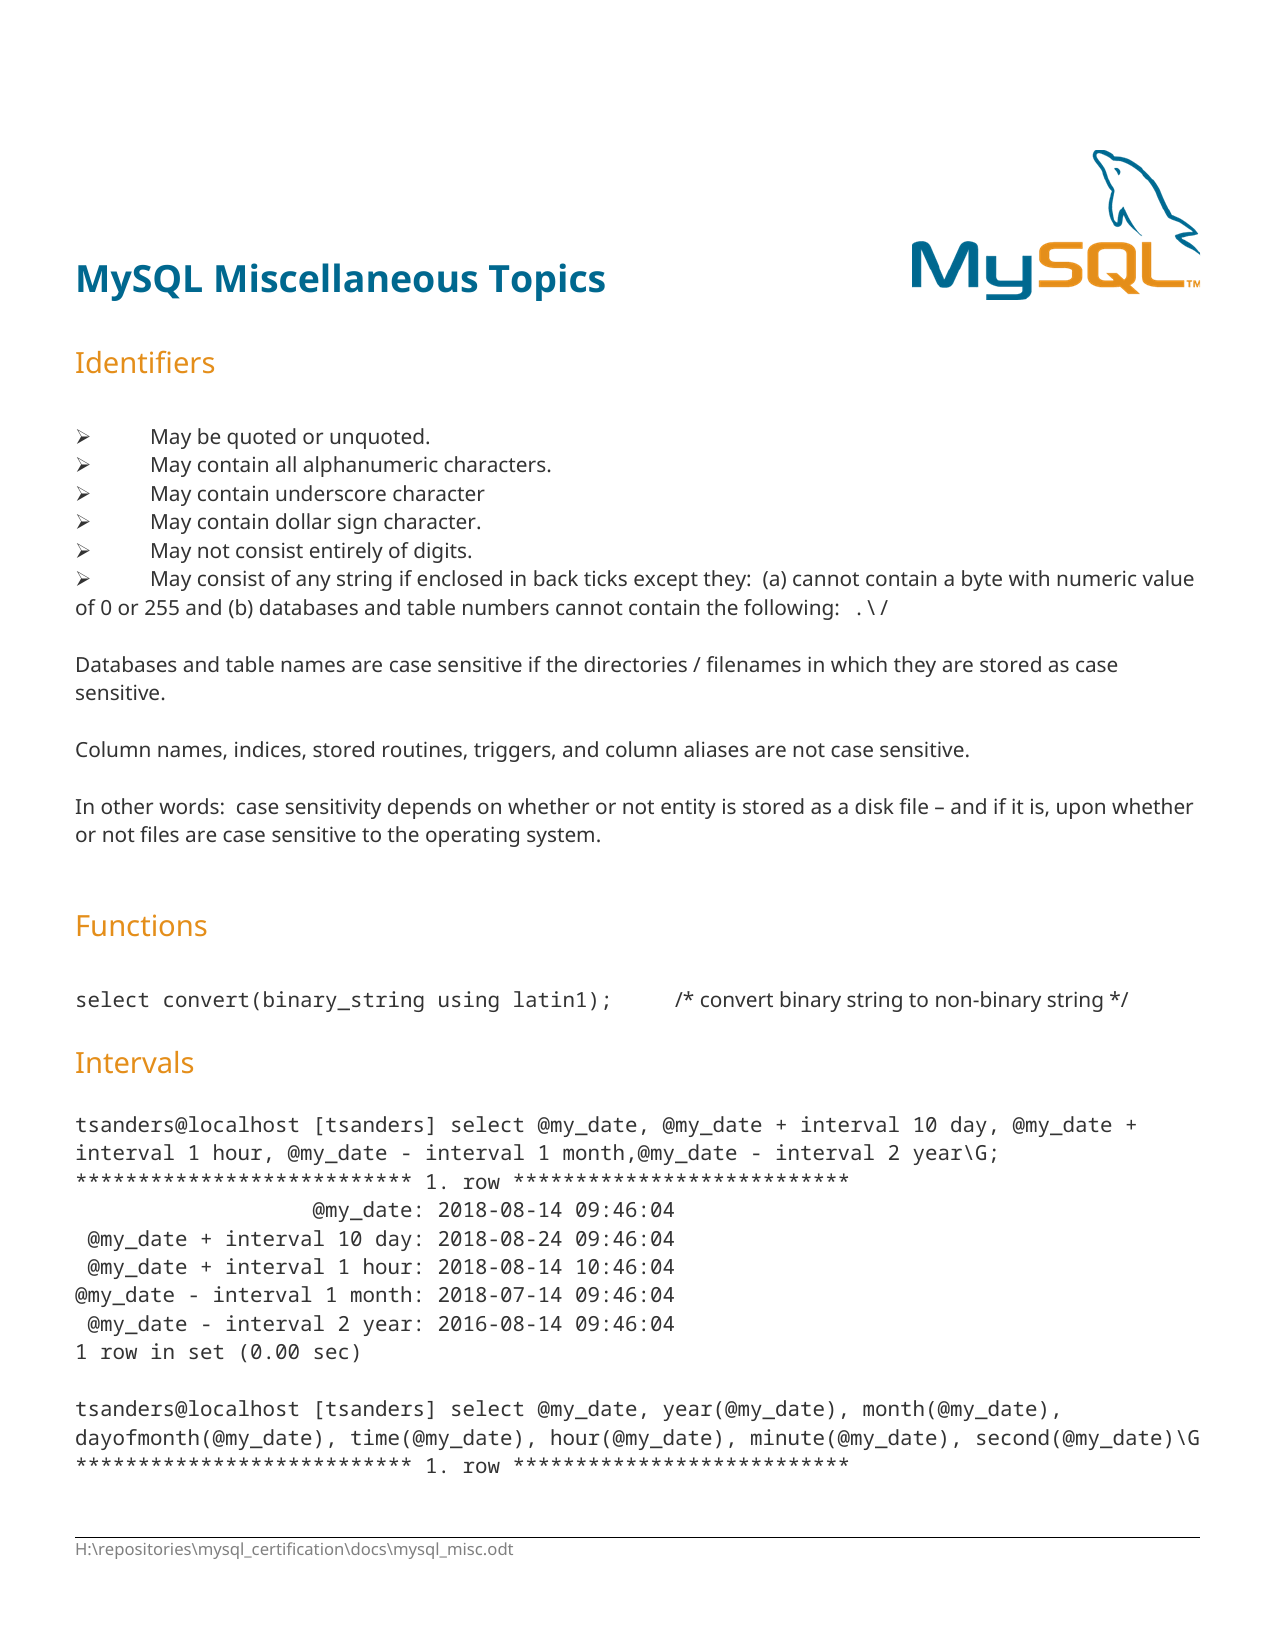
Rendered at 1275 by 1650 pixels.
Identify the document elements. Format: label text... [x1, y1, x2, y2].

text tsanders@localhost [tsanders] select @my_date, @my_date + interval 10 day, @my_date + interval 1 hour, @my_date - interval 1 month,@my_date - interval 2 year\G; [75, 1110, 1200, 1167]
list May contain all alphanumeric characters. [75, 451, 1200, 479]
text @my_date + interval 10 day: 2018-08-24 09:46:04 [75, 1224, 1200, 1252]
text *************************** 1. row *************************** [75, 1451, 1200, 1480]
text @my_date: 2018-08-14 09:46:04 [75, 1195, 1200, 1224]
list May contain underscore character [75, 479, 1200, 507]
text In other words: case sensitivity depends on whether or not entity is stored as a disk file – and if it is, upon whether or not files are case sensitive to the operating system. [75, 792, 1200, 849]
text @my_date - interval 1 month: 2018-07-14 09:46:04 [75, 1281, 1200, 1309]
picture [912, 150, 1200, 300]
text select convert(binary_string using latin1); /* convert binary string to non-binary string */ [75, 985, 1200, 1013]
text 1 row in set (0.00 sec) [75, 1337, 1200, 1366]
text Intervals [75, 1042, 1200, 1082]
text tsanders@localhost [tsanders] select @my_date, year(@my_date), month(@my_date), dayofmonth(@my_date), time(@my_date), hour(@my_date), minute(@my_date), second(@my_date)\G [75, 1394, 1200, 1451]
list May be quoted or unquoted. [75, 422, 1200, 451]
text Databases and table names are case sensitive if the directories / filenames in which they are stored as case sensitive. [75, 650, 1200, 707]
text Functions [75, 906, 1200, 945]
picture [1108, 150, 1200, 251]
text @my_date + interval 1 hour: 2018-08-14 10:46:04 [75, 1252, 1200, 1281]
list May not consist entirely of digits. [75, 536, 1200, 564]
list May consist of any string if enclosed in back ticks except they: (a) cannot contain a byte with numeric value of 0 or 255 and (b) databases and table numbers cannot contain the following: . \ / [75, 564, 1200, 621]
title MySQL Miscellaneous Topics [75, 252, 1200, 303]
text Identifiers [75, 343, 1200, 382]
text @my_date - interval 2 year: 2016-08-14 09:46:04 [75, 1309, 1200, 1337]
list May contain dollar sign character. [75, 507, 1200, 536]
text *************************** 1. row *************************** [75, 1167, 1200, 1195]
text Column names, indices, stored routines, triggers, and column aliases are not case sensitive. [75, 735, 1200, 763]
